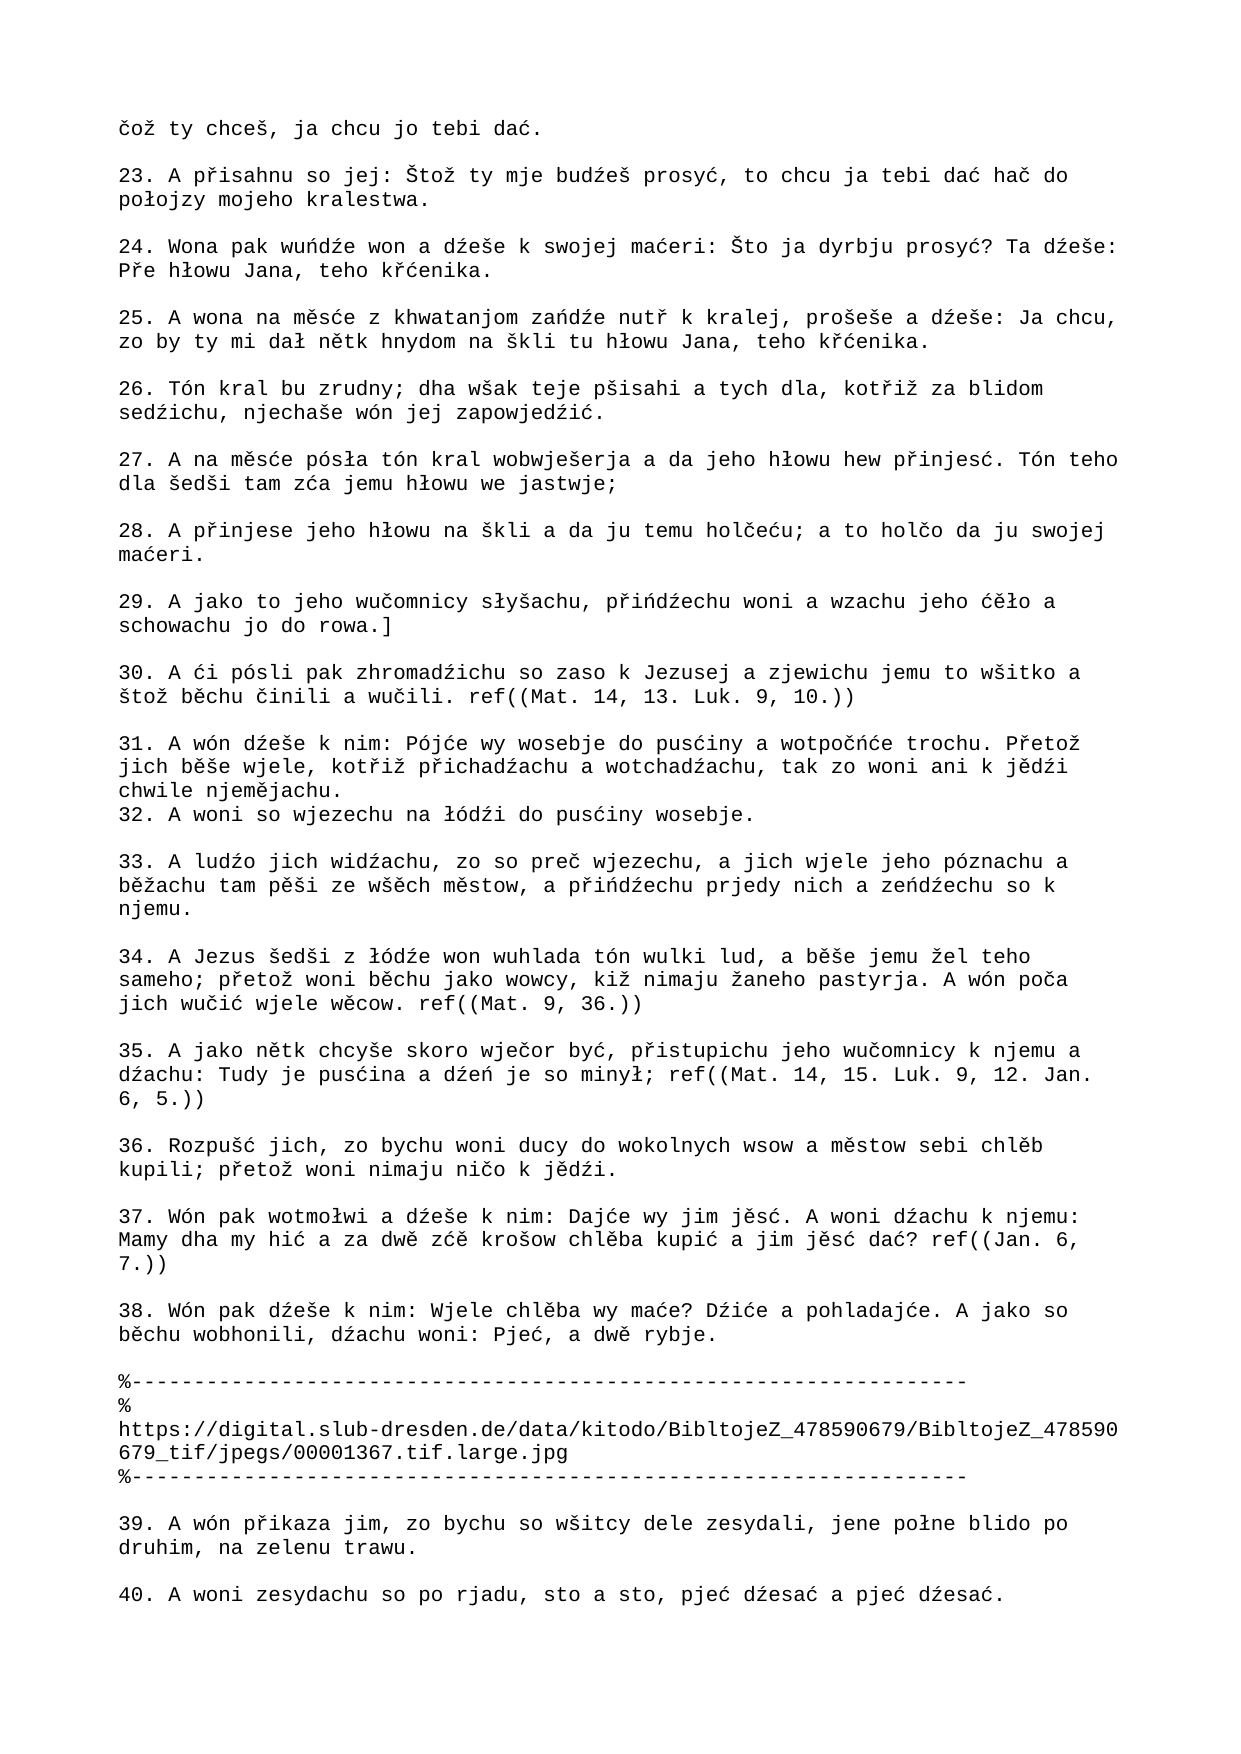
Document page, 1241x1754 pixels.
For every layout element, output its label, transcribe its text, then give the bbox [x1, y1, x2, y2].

text 25. A wona na měsće z khwatanjom zańdźe nutř k kralej, prošeše a dźeše: Ja chcu, zo by ty mi dał nětk hnydom na škli tu hłowu Jana, teho křćenika. [118, 307, 1122, 354]
text 37. Wón pak wotmołwi a dźeše k nim: Dajće wy jim jěsć. A woni dźachu k njemu: Mamy dha my hić a za dwě zćě krošow chlěba kupić a jim jěsć dać? ref((Jan. 6, 7.)) [118, 1206, 1122, 1277]
text 26. Tón kral bu zrudny; dha wšak teje pšisahi a tych dla, kotřiž za blidom sedźichu, njechaše wón jej zapowjedźić. [118, 378, 1122, 426]
text 35. A jako nětk chcyše skoro wječor być, přistupichu jeho wučomnicy k njemu a dźachu: Tudy je pusćina a dźeń je so minył; ref((Mat. 14, 15. Luk. 9, 12. Jan. 6, 5.)) [118, 1040, 1122, 1111]
text 28. A přinjese jeho hłowu na škli a da ju temu holčeću; a to holčo da ju swojej maćeri. [118, 520, 1122, 567]
text 39. A wón přikaza jim, zo bychu so wšitcy dele zesydali, jene połne blido po druhim, na zelenu trawu. [118, 1513, 1122, 1561]
text 36. Rozpušć jich, zo bychu woni ducy do wokolnych wsow a městow sebi chlěb kupili; přetož woni nimaju ničo k jědźi. [118, 1135, 1122, 1182]
text 29. A jako to jeho wučomnicy słyšachu, přińdźechu woni a wzachu jeho ćěło a schowachu jo do rowa.] [118, 591, 1122, 638]
text 32. A woni so wjezechu na łódźi do pusćiny wosebje. [118, 804, 1122, 827]
text 23. A přisahnu so jej: Štož ty mje budźeš prosyć, to chcu ja tebi dać hač do połojzy mojeho kralestwa. [118, 165, 1122, 213]
text %------------------------------------------------------------------- [118, 1371, 1122, 1395]
text 30. A ći pósli pak zhromadźichu so zaso k Jezusej a zjewichu jemu to wšitko a štož běchu činili a wučili. ref((Mat. 14, 13. Luk. 9, 10.)) [118, 662, 1122, 709]
text čož ty chceš, ja chcu jo tebi dać. [118, 118, 1122, 142]
text 34. A Jezus šedši z łódźe won wuhlada tón wulki lud, a běše jemu žel teho sameho; přetož woni běchu jako wowcy, kiž nimaju žaneho pastyrja. A wón poča jich wučić wjele wěcow. ref((Mat. 9, 36.)) [118, 946, 1122, 1017]
text 24. Wona pak wuńdźe won a dźeše k swojej maćeri: Što ja dyrbju prosyć? Ta dźeše: Pře hłowu Jana, teho křćenika. [118, 236, 1122, 284]
text 31. A wón dźeše k nim: Pójće wy wosebje do pusćiny a wotpočńće trochu. Přetož jich běše wjele, kotřiž přichadźachu a wotchadźachu, tak zo woni ani k jědźi chwile njemějachu. [118, 733, 1122, 804]
text 27. A na měsće pósła tón kral wobwješerja a da jeho hłowu hew přinjesć. Tón teho dla šedši tam zća jemu hłowu we jastwje; [118, 449, 1122, 496]
text 40. A woni zesydachu so po rjadu, sto a sto, pjeć dźesać a pjeć dźesać. [118, 1584, 1122, 1608]
text 33. A ludźo jich widźachu, zo so preč wjezechu, a jich wjele jeho póznachu a běžachu tam pěši ze wšěch městow, a přińdźechu prjedy nich a zeńdźechu so k njemu. [118, 851, 1122, 922]
text % https://digital.slub-dresden.de/data/kitodo/BibltojeZ_478590679/BibltojeZ_478590679_tif/jpegs/00001367.tif.large.jpg %------------------------------------------------------------------- [118, 1395, 1122, 1489]
text 38. Wón pak dźeše k nim: Wjele chlěba wy maće? Dźiće a pohladajće. A jako so běchu wobhonili, dźachu woni: Pjeć, a dwě rybje. [118, 1300, 1122, 1348]
